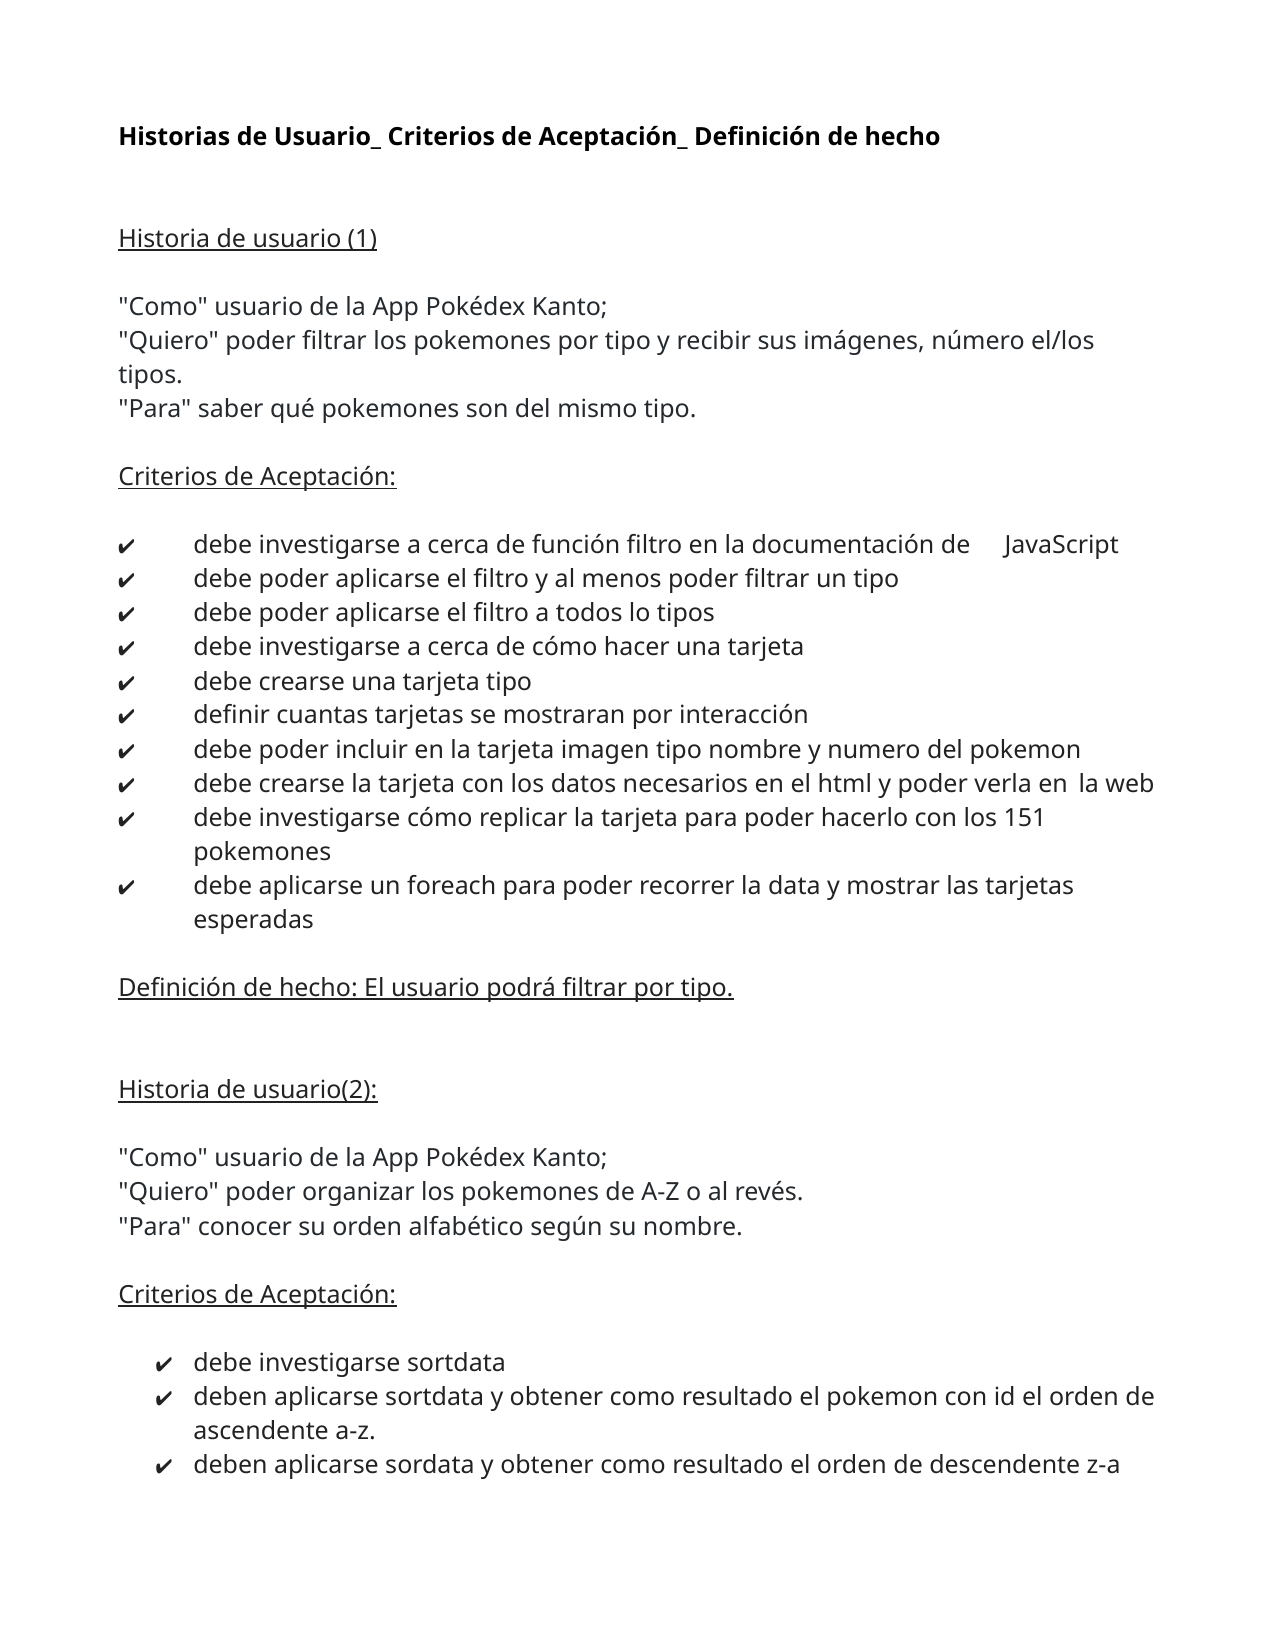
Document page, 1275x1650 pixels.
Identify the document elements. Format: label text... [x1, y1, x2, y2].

text Definición de hecho: El usuario podrá filtrar por tipo. [118, 970, 1157, 1004]
list debe investigarse sortdata [156, 1344, 1157, 1378]
text Historias de Usuario_ Criterios de Aceptación_ Definición de hecho [118, 118, 1157, 152]
text Criterios de Aceptación: [118, 459, 1157, 493]
list debe poder aplicarse el filtro y al menos poder filtrar un tipo [118, 561, 1157, 595]
text "Quiero" poder organizar los pokemones de A-Z o al revés. [118, 1174, 1157, 1208]
list debe investigarse a cerca de cómo hacer una tarjeta [118, 629, 1157, 663]
list debe investigarse cómo replicar la tarjeta para poder hacerlo con los 151 pokemones [118, 799, 1157, 867]
text Criterios de Aceptación: [118, 1276, 1157, 1310]
text "Quiero" poder filtrar los pokemones por tipo y recibir sus imágenes, número el/los tipos. [118, 322, 1157, 391]
list debe investigarse a cerca de función filtro en la documentación de JavaScript [118, 527, 1157, 561]
text "Para" conocer su orden alfabético según su nombre. [118, 1208, 1157, 1242]
text "Como" usuario de la App Pokédex Kanto; [118, 1140, 1157, 1174]
list debe crearse la tarjeta con los datos necesarios en el html y poder verla en la web [118, 765, 1157, 799]
list debe aplicarse un foreach para poder recorrer la data y mostrar las tarjetas esperadas [118, 867, 1157, 936]
list deben aplicarse sordata y obtener como resultado el orden de descendente z-a [156, 1447, 1157, 1481]
list debe poder aplicarse el filtro a todos lo tipos [118, 595, 1157, 629]
list deben aplicarse sortdata y obtener como resultado el pokemon con id el orden de ascendente a-z. [156, 1378, 1157, 1447]
list debe poder incluir en la tarjeta imagen tipo nombre y numero del pokemon [118, 731, 1157, 765]
text "Para" saber qué pokemones son del mismo tipo. [118, 391, 1157, 425]
list definir cuantas tarjetas se mostraran por interacción [118, 697, 1157, 731]
text Historia de usuario(2): [118, 1072, 1157, 1106]
list debe crearse una tarjeta tipo [118, 663, 1157, 697]
text "Como" usuario de la App Pokédex Kanto; [118, 288, 1157, 322]
text Historia de usuario (1) [118, 220, 1157, 254]
